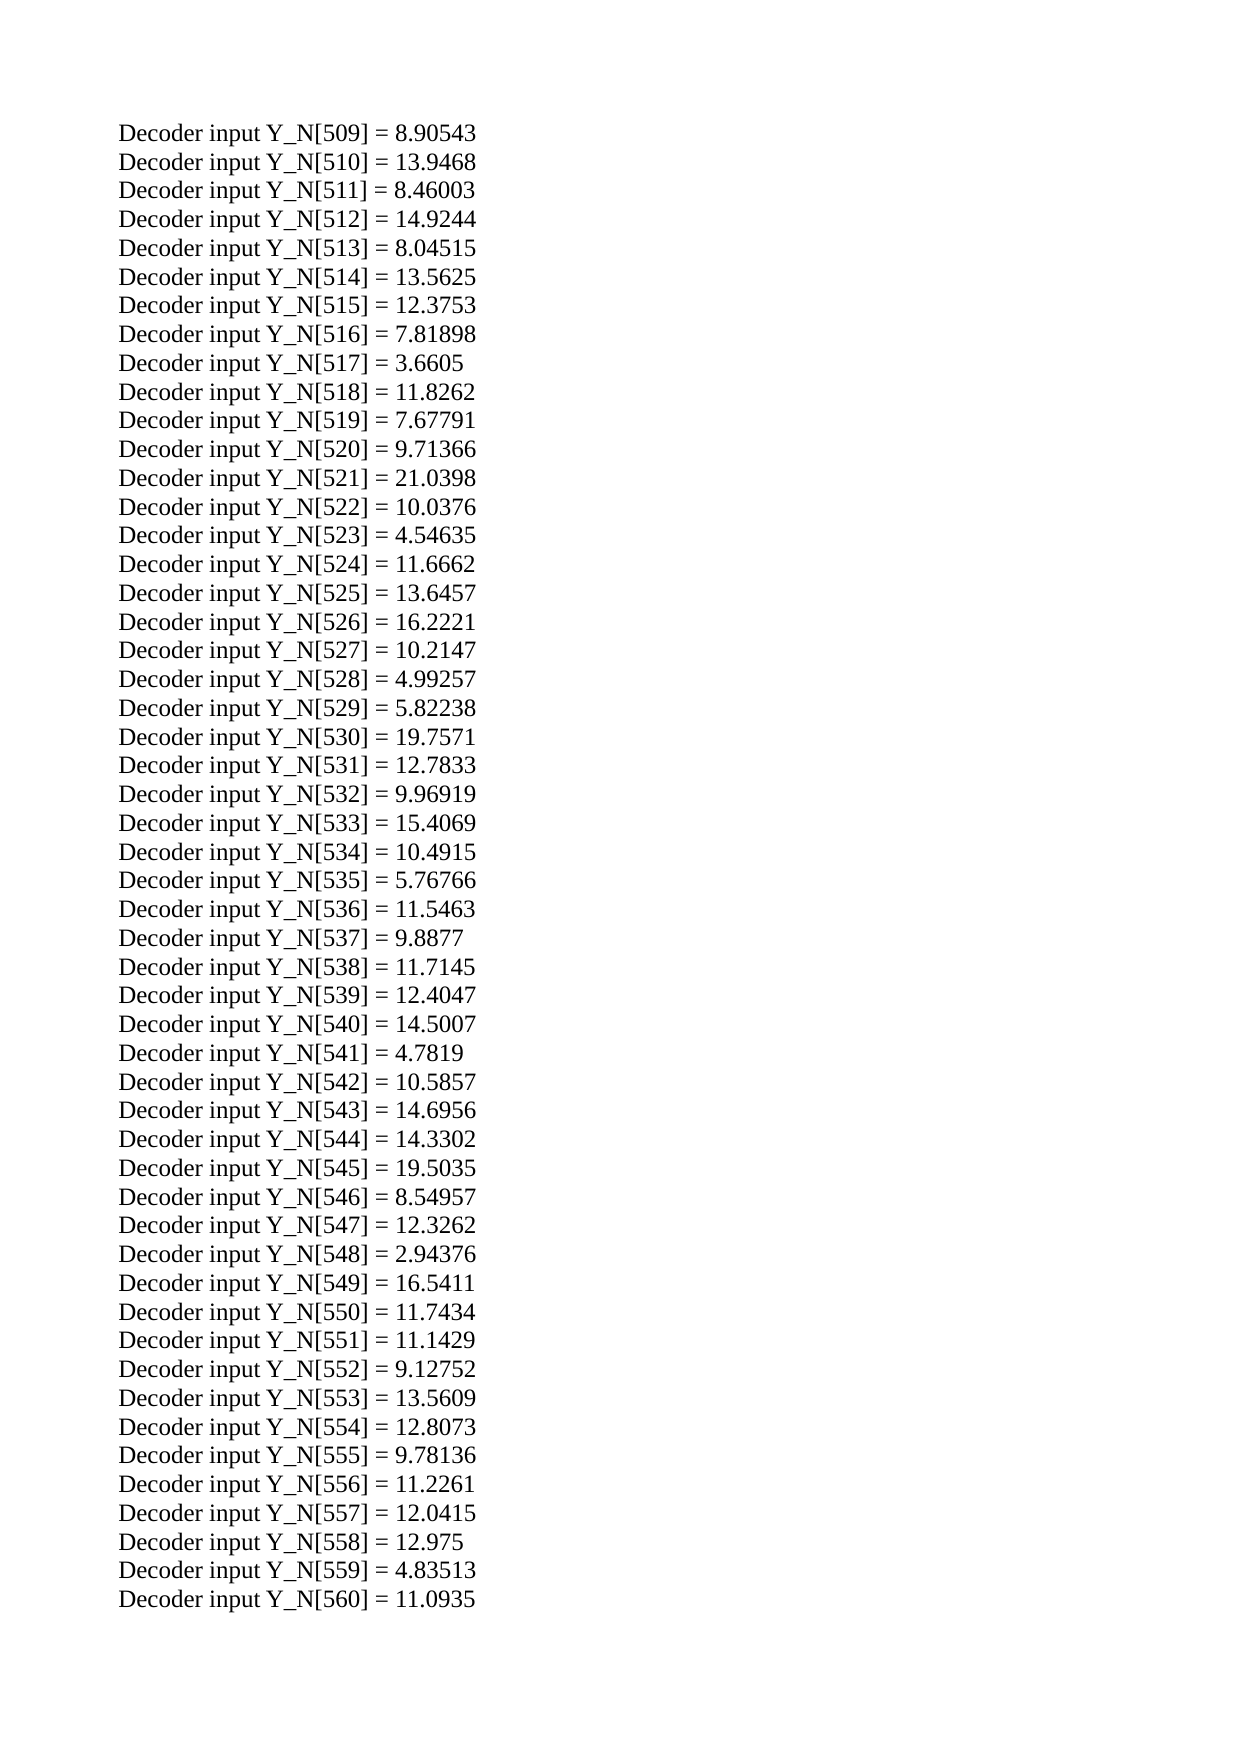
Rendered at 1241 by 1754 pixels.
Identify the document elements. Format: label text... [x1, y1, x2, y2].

text Decoder input Y_N[549] = 16.5411 [118, 1268, 1122, 1297]
text Decoder input Y_N[518] = 11.8262 [118, 377, 1122, 406]
text Decoder input Y_N[528] = 4.99257 [118, 664, 1122, 693]
text Decoder input Y_N[538] = 11.7145 [118, 952, 1122, 981]
text Decoder input Y_N[531] = 12.7833 [118, 751, 1122, 779]
text Decoder input Y_N[520] = 9.71366 [118, 434, 1122, 463]
text Decoder input Y_N[550] = 11.7434 [118, 1297, 1122, 1326]
text Decoder input Y_N[558] = 12.975 [118, 1527, 1122, 1556]
text Decoder input Y_N[514] = 13.5625 [118, 262, 1122, 291]
text Decoder input Y_N[541] = 4.7819 [118, 1038, 1122, 1067]
text Decoder input Y_N[533] = 15.4069 [118, 808, 1122, 837]
text Decoder input Y_N[553] = 13.5609 [118, 1383, 1122, 1412]
text Decoder input Y_N[509] = 8.90543 [118, 118, 1122, 147]
text Decoder input Y_N[526] = 16.2221 [118, 607, 1122, 636]
text Decoder input Y_N[555] = 9.78136 [118, 1441, 1122, 1469]
text Decoder input Y_N[510] = 13.9468 [118, 147, 1122, 176]
text Decoder input Y_N[529] = 5.82238 [118, 693, 1122, 722]
text Decoder input Y_N[513] = 8.04515 [118, 233, 1122, 262]
text Decoder input Y_N[540] = 14.5007 [118, 1009, 1122, 1038]
text Decoder input Y_N[522] = 10.0376 [118, 492, 1122, 521]
text Decoder input Y_N[517] = 3.6605 [118, 348, 1122, 377]
text Decoder input Y_N[557] = 12.0415 [118, 1498, 1122, 1527]
text Decoder input Y_N[534] = 10.4915 [118, 837, 1122, 866]
text Decoder input Y_N[546] = 8.54957 [118, 1182, 1122, 1211]
text Decoder input Y_N[536] = 11.5463 [118, 894, 1122, 923]
text Decoder input Y_N[527] = 10.2147 [118, 636, 1122, 664]
text Decoder input Y_N[542] = 10.5857 [118, 1067, 1122, 1096]
text Decoder input Y_N[515] = 12.3753 [118, 291, 1122, 319]
text Decoder input Y_N[511] = 8.46003 [118, 176, 1122, 204]
text Decoder input Y_N[530] = 19.7571 [118, 722, 1122, 751]
text Decoder input Y_N[544] = 14.3302 [118, 1124, 1122, 1153]
text Decoder input Y_N[543] = 14.6956 [118, 1096, 1122, 1124]
text Decoder input Y_N[548] = 2.94376 [118, 1239, 1122, 1268]
text Decoder input Y_N[539] = 12.4047 [118, 981, 1122, 1009]
text Decoder input Y_N[537] = 9.8877 [118, 923, 1122, 952]
text Decoder input Y_N[535] = 5.76766 [118, 866, 1122, 894]
text Decoder input Y_N[552] = 9.12752 [118, 1354, 1122, 1383]
text Decoder input Y_N[524] = 11.6662 [118, 549, 1122, 578]
text Decoder input Y_N[559] = 4.83513 [118, 1556, 1122, 1584]
text Decoder input Y_N[545] = 19.5035 [118, 1153, 1122, 1182]
text Decoder input Y_N[516] = 7.81898 [118, 319, 1122, 348]
text Decoder input Y_N[523] = 4.54635 [118, 521, 1122, 549]
text Decoder input Y_N[512] = 14.9244 [118, 204, 1122, 233]
text Decoder input Y_N[532] = 9.96919 [118, 779, 1122, 808]
text Decoder input Y_N[551] = 11.1429 [118, 1326, 1122, 1354]
text Decoder input Y_N[554] = 12.8073 [118, 1412, 1122, 1441]
text Decoder input Y_N[519] = 7.67791 [118, 406, 1122, 434]
text Decoder input Y_N[525] = 13.6457 [118, 578, 1122, 607]
text Decoder input Y_N[556] = 11.2261 [118, 1469, 1122, 1498]
text Decoder input Y_N[560] = 11.0935 [118, 1584, 1122, 1613]
text Decoder input Y_N[547] = 12.3262 [118, 1211, 1122, 1239]
text Decoder input Y_N[521] = 21.0398 [118, 463, 1122, 492]
